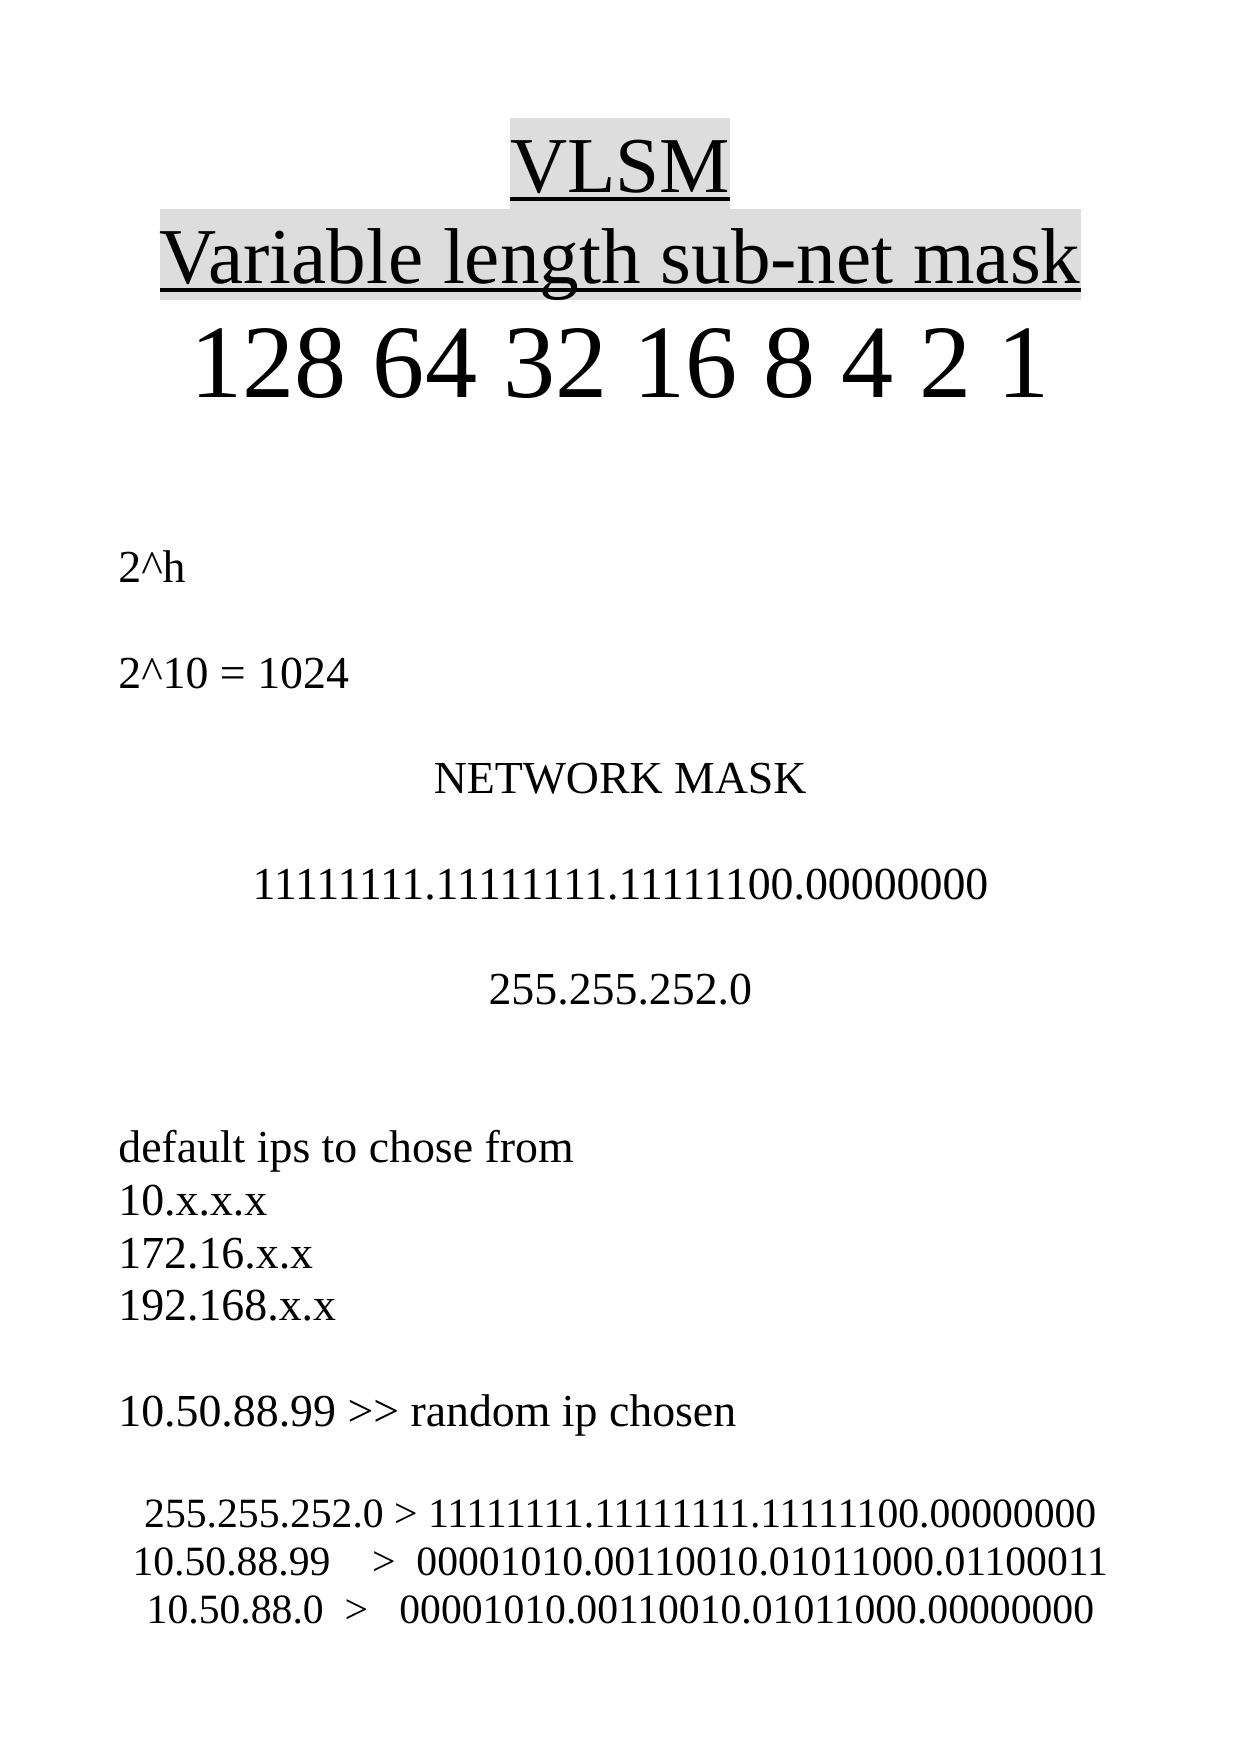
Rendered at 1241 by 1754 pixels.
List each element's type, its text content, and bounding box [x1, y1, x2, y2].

text NETWORK MASK [118, 751, 1122, 803]
text VLSM [118, 118, 1122, 209]
text 192.168.x.x [118, 1278, 1122, 1331]
text Variable length sub-net mask [118, 209, 1122, 300]
text 2^h [118, 540, 1122, 593]
text 10.50.88.0 > 00001010.00110010.01011000.00000000 [118, 1584, 1122, 1632]
text default ips to chose from [118, 1120, 1122, 1172]
text 10.50.88.99 > 00001010.00110010.01011000.01100011 [118, 1537, 1122, 1584]
text 255.255.252.0 > 11111111.11111111.11111100.00000000 [118, 1489, 1122, 1537]
text 10.50.88.99 >> random ip chosen [118, 1383, 1122, 1436]
text 10.x.x.x [118, 1172, 1122, 1225]
text 11111111.11111111.11111100.00000000 [118, 856, 1122, 909]
text 172.16.x.x [118, 1225, 1122, 1278]
text 2^10 = 1024 [118, 645, 1122, 698]
text 255.255.252.0 [118, 962, 1122, 1014]
text 128 64 32 16 8 4 2 1 [118, 300, 1122, 420]
